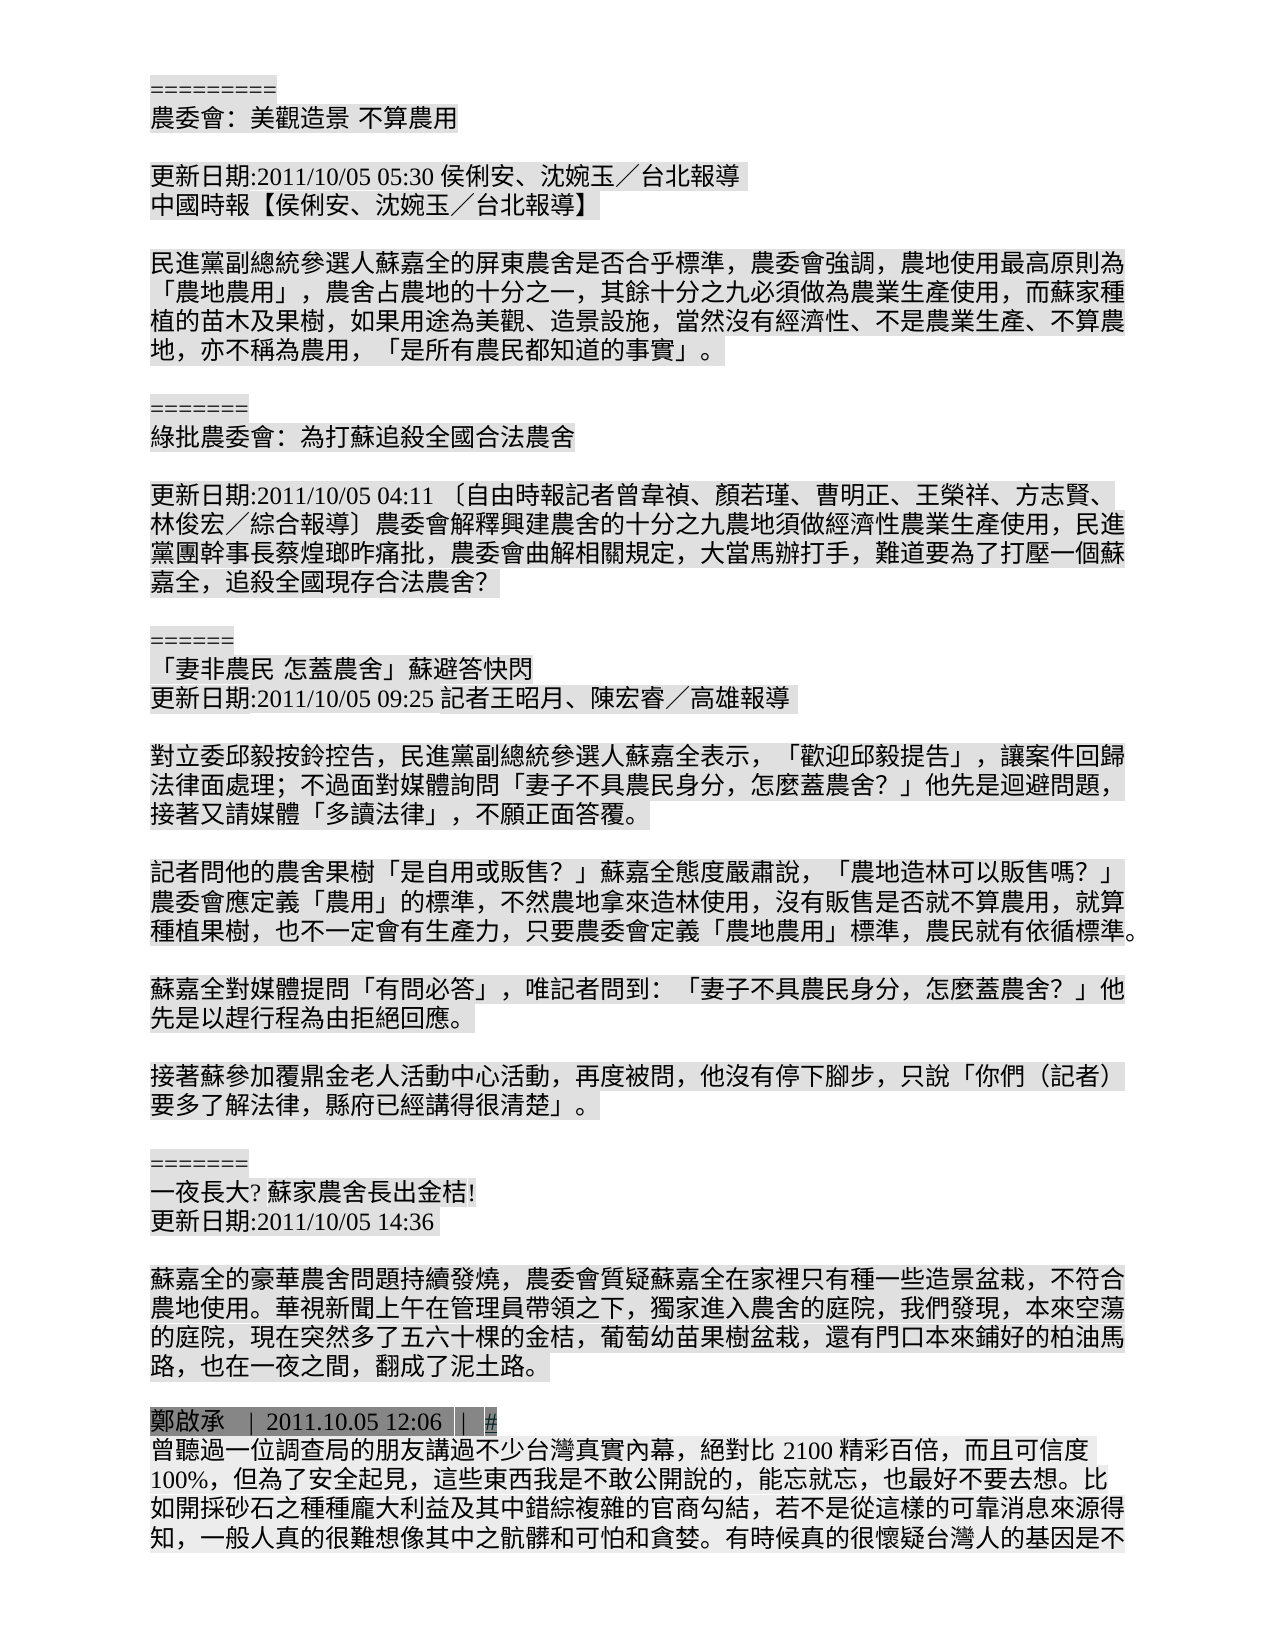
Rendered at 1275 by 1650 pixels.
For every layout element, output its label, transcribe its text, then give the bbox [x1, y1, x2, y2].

text 曾聽過一位調查局的朋友講過不少台灣真實內幕，絕對比 2100 精彩百倍，而且可信度 100%，但為了安全起見，這些東西我是不敢公開說的，能忘就忘，也最好不要去想。比如開採砂石之種種龐大利益及其中錯綜複雜的官商勾結，若不是從這樣的可靠消息來源得知，一般人真的很難想像其中之骯髒和可怕和貪婪。有時候真的很懷疑台灣人的基因是不 [150, 1436, 1125, 1553]
text 依照頗具語言天份的 某~黨政治語意學,其實我不但是個農夫,因為我種了一株盆栽竹子在診間,同時我還是個牧羊人,小時候離家出走常去的安平海邊防風林外有幾頭羊,有時我會去看看牠們. 嚴格說來,我的診間正是一片森林,這是為了造福台南鄉親,響應造林減碳運動,關懷整個宇宙,於是我在診間外樓梯口擺著同事的小孩用塑膠盒種的幾個豆芽菜盆栽,雖然這幾棵豆芽菜現在還很小,只不過一個巴掌大,但只要我們有信心,對鄉土充滿熱愛,總有一天他們會長大長大再長大,而且隨著他們的種子的種子的種子的種子之不斷播送,總有一天,他們將長大成林,覆蓋整個美麗的永康甚至大台南大台灣~oh, yeh~ 不瞞各位,其實我不但牧羊而且還牧狗,雖然只牧一條,但請問馬辦打手農委會有沒有法律規定要養幾頭狗幾頭羊才算從事蓄牧業? 若說養一條狗就不算蓄牧業,那是在欺負咱淳樸的台灣鄉親,追殺全國的蓄牧業者. 除了務農蓄牧,同時我還進行養殖業,雖然這些魚蝦暫時都冰在冰凍庫裏,但請問馬辦打手農委會有沒有法律規定一定要養活的魚蝦才算養殖?! 只因為魚蝦們暫時停止呼吸就認為他們不算養殖簡直就是欺人太甚. 再說,冰凍只是一時的,解凍之後的烹調才是永恆的口感,透過不斷的嚐試,我努力研發海產品種之口味改良,為的就是希望讓咱鄉親辛苦的漁業養殖能在國際上大放異彩. 眼尖的人一定看得出來,董事長文武全才,不但務農蓄牧造林,同時還是個桌球高手,曾經代表劍橋大學國王學院出戰各國高手,連勝九場,傳為桌球史上的佳話. 最令人嘖嘖稱奇的一次傳奇是,在一次國際友誼賽中,董事長以21比 0打敗一名俄羅斯女選手,更以直落三痛宰一位大陸高手. 目前,董事長更在一位早已退隱江湖的桌壇前輩的魔鬼訓練下,正加緊練球,準備迎接2012年倫敦奧運. 馬辦打手體委會有什麼不滿請說! 法律有沒有規定我不能為奧運做準備? 法律有沒有規定我不能自稱桌球國手? 既然我們都是 ~台灣國的國民,只要我們有著一顆愛台灣的心,加上我有一隻剛強有力握著桌球拍的手,這不是國手是什麼?! 難道為了選舉,就要羞辱咱純樸的愛好桌球運動之鄉親? 羞辱我阿真一人沒關係,但絕不允許羞辱咱純樸的台灣鄉親父老. 董事長如繁星一般數不清的優點之一就是非常謙虛,我敢說真的全世界都找不到一個比我還謙虛的人. 但我再怎麼謙虛,再怎麼深藏不露,都還是掩蓋不了滿身的才華. 內行人一定看得出來,我其實是個深藏不露的詠春加截拳道高手. 診所對面就是詠春館,再過一條街就是教授李小龍截拳道的振藩武館,附近街坊鄰居更是個個動不動就動刀動槍,在這樣一種武學氣氛的薰陶下,我能成為一名武學高手自然是順理成章指日可待. 而且,春天快到了,百花齊放,平均氣溫已在26度以下,讓我不禁天天高歌詠嘆春天的到來,各位有什麼不滿儘管說,有什麼法律規定說我不能自稱是一名詠春高手? 一定要詠什麼春才叫詠春嗎? 太霸道了,選舉選到這樣真是令人唾棄. 鄉親啊,我講的對不對啊? (對啦對啦!群眾鼓掌~) 陳真 ============= 蘇嘉全豪宅種果樹 農委會：自己吃不算 更新日期:2011/10/05 12:25 民進黨副總統參選人蘇嘉全強調，自己豪華農舍旁的土地上種有果樹，這是「造林」。不過農委會主秘戴玉燕今天表示，如果農地上面種植的果樹，只是拿來自己吃，沒有經濟性，就不能算是農業使用。 ======= 農地蓋豪宅! 蘇嘉全被批知法玩法 更新日期:2011/10/05 14:37 立委邱毅上午再度追打蘇嘉全，還拿出民國九十五年訂定的農地運用管理條例，批評蘇嘉全擔任農委會主委時立法，知法玩法犯法，農舍得由農民興建，蘇嘉全卻以擔任公務員太太洪恆珠名義，在農地上蓋豪宅，對此蘇嘉全反駁，他太太下班兼著做農作，沒有違法，至於太太到底有沒有農民身份，蘇嘉全沒有回應。 蘇嘉全四日拜訪高雄市鳳山、仁武農會，他說，自己只花幾百萬蓋農舍，竟被批評是豪宅，「誰說鄉下一定要住醜房子？」 ========= 農委會：美觀造景 不算農用 更新日期:2011/10/05 05:30 侯俐安、沈婉玉／台北報導 中國時報【侯俐安、沈婉玉／台北報導】 民進黨副總統參選人蘇嘉全的屏東農舍是否合乎標準，農委會強調，農地使用最高原則為「農地農用」，農舍占農地的十分之一，其餘十分之九必須做為農業生產使用，而蘇家種植的苗木及果樹，如果用途為美觀、造景設施，當然沒有經濟性、不是農業生產、不算農地，亦不稱為農用，「是所有農民都知道的事實」。 ======= 綠批農委會：為打蘇追殺全國合法農舍 更新日期:2011/10/05 04:11 〔自由時報記者曾韋禎、顏若瑾、曹明正、王榮祥、方志賢、林俊宏／綜合報導〕農委會解釋興建農舍的十分之九農地須做經濟性農業生產使用，民進黨團幹事長蔡煌瑯昨痛批，農委會曲解相關規定，大當馬辦打手，難道要為了打壓一個蘇嘉全，追殺全國現存合法農舍？ ====== 「妻非農民 怎蓋農舍」蘇避答快閃 更新日期:2011/10/05 09:25 記者王昭月、陳宏睿／高雄報導 對立委邱毅按鈴控告，民進黨副總統參選人蘇嘉全表示，「歡迎邱毅提告」，讓案件回歸法律面處理；不過面對媒體詢問「妻子不具農民身分，怎麼蓋農舍？」他先是迴避問題，接著又請媒體「多讀法律」，不願正面答覆。 記者問他的農舍果樹「是自用或販售？」蘇嘉全態度嚴肅說，「農地造林可以販售嗎？」農委會應定義「農用」的標準，不然農地拿來造林使用，沒有販售是否就不算農用，就算種植果樹，也不一定會有生產力，只要農委會定義「農地農用」標準，農民就有依循標準。 蘇嘉全對媒體提問「有問必答」，唯記者問到：「妻子不具農民身分，怎麼蓋農舍？」他先是以趕行程為由拒絕回應。 接著蘇參加覆鼎金老人活動中心活動，再度被問，他沒有停下腳步，只說「你們（記者）要多了解法律，縣府已經講得很清楚」。 ======= 一夜長大? 蘇家農舍長出金桔! 更新日期:2011/10/05 14:36 蘇嘉全的豪華農舍問題持續發燒，農委會質疑蘇嘉全在家裡只有種一些造景盆栽，不符合農地使用。華視新聞上午在管理員帶領之下，獨家進入農舍的庭院，我們發現，本來空蕩的庭院，現在突然多了五六十棵的金桔，葡萄幼苗果樹盆栽，還有門口本來鋪好的柏油馬路，也在一夜之間，翻成了泥土路。 [150, 75, 1125, 1382]
text 鄭啟承 | 2011.10.05 12:06 | # [150, 1407, 1125, 1436]
